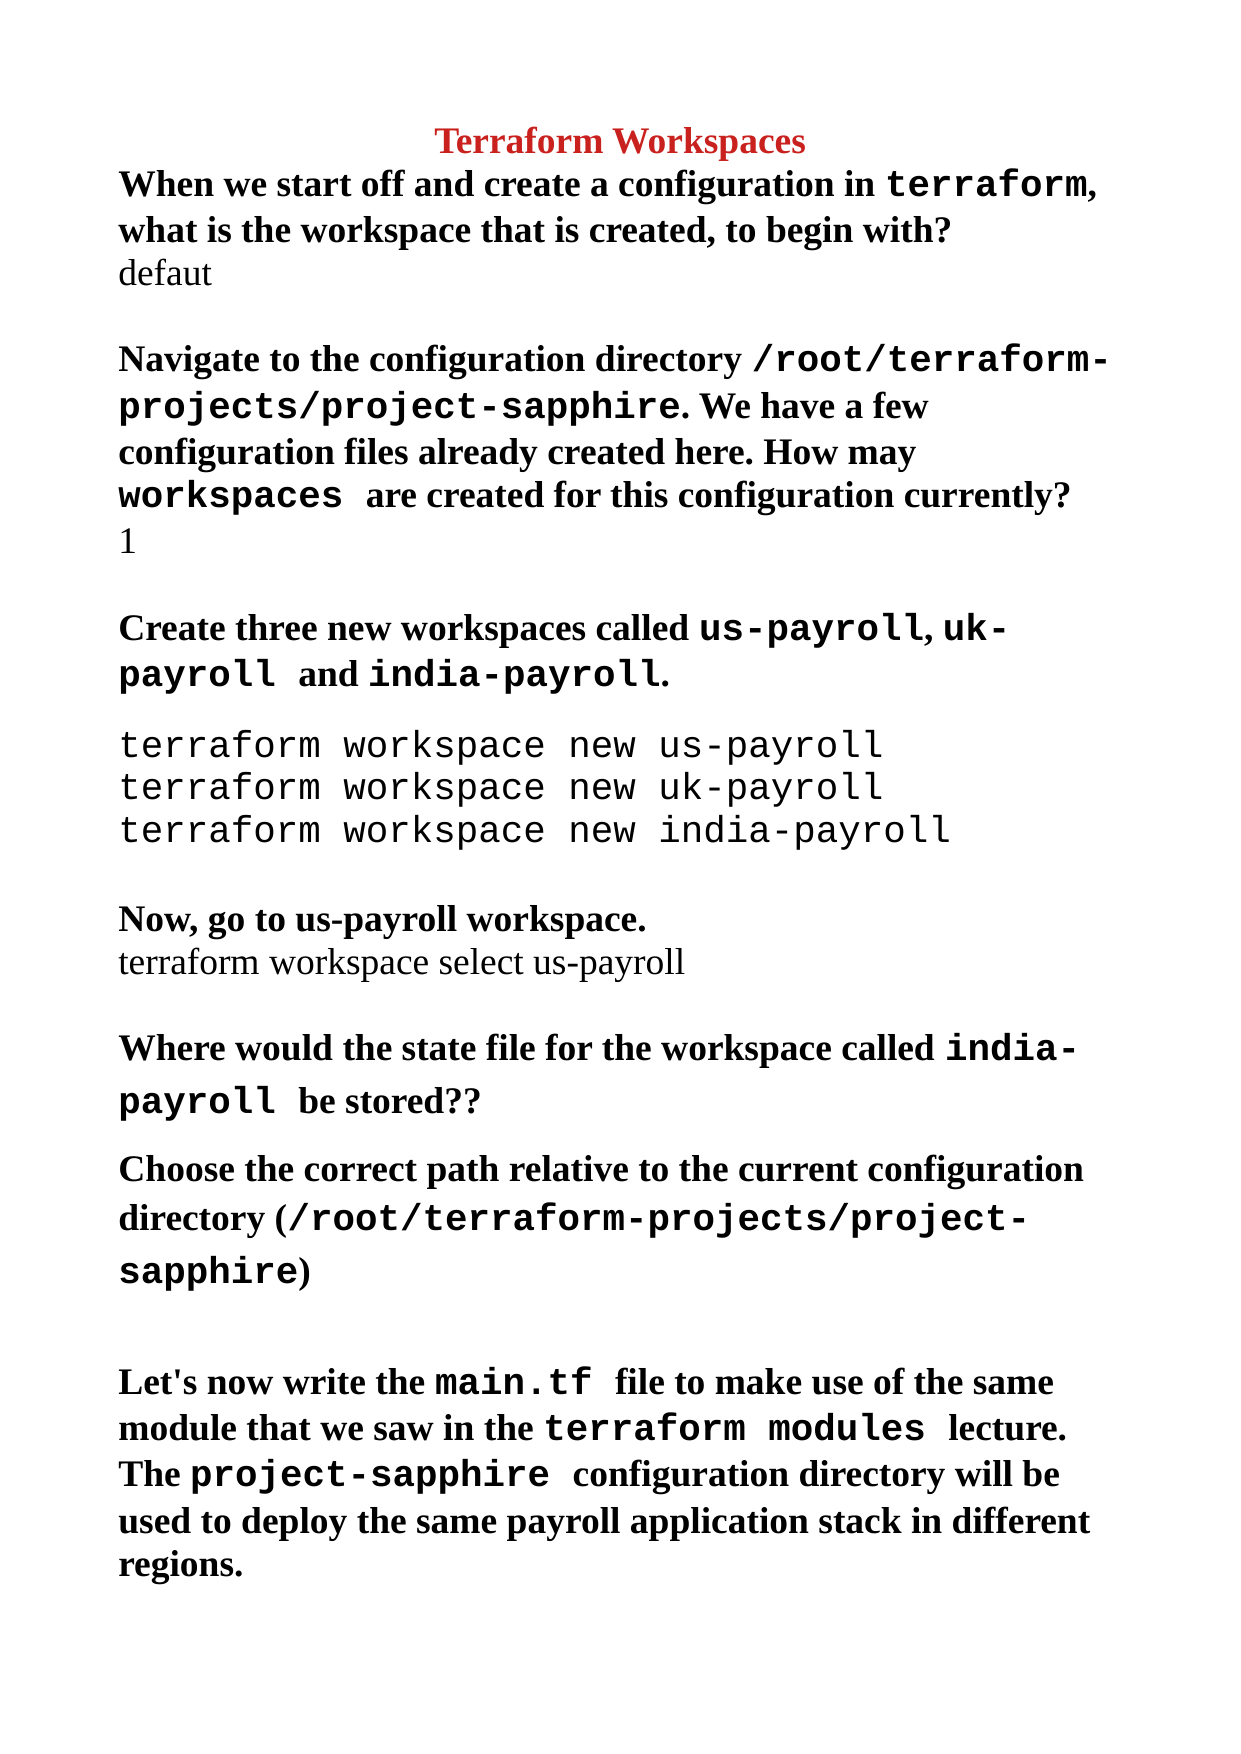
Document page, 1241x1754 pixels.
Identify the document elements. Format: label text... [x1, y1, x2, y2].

text Choose the correct path relative to the current configuration directory (/root/terraform-projects/project-sapphire) [118, 1146, 1122, 1295]
text terraform workspace new us-payroll terraform workspace new uk-payroll terraform workspace new india-payroll [118, 726, 1122, 853]
text Let's now write the main.tf file to make use of the same module that we saw in the terraform modules lecture. The project-sapphire configuration directory will be used to deploy the same payroll application stack in different regions. [118, 1359, 1122, 1627]
text When we start off and create a configuration in terraform, what is the workspace that is created, to begin with? [118, 161, 1122, 251]
text 1 [118, 519, 1122, 562]
text defaut [118, 251, 1122, 294]
text Navigate to the configuration directory /root/terraform-projects/project-sapphire. We have a few configuration files already created here. How may workspaces are created for this configuration currently? [118, 337, 1122, 519]
text terraform workspace select us-payroll [118, 939, 1122, 983]
text Where would the state file for the workspace called india-payroll be stored?? [118, 1026, 1122, 1125]
text Now, go to us-payroll workspace. [118, 896, 1122, 939]
text Terraform Workspaces [118, 118, 1122, 161]
text Create three new workspaces called us-payroll, uk-payroll and india-payroll. [118, 605, 1122, 697]
